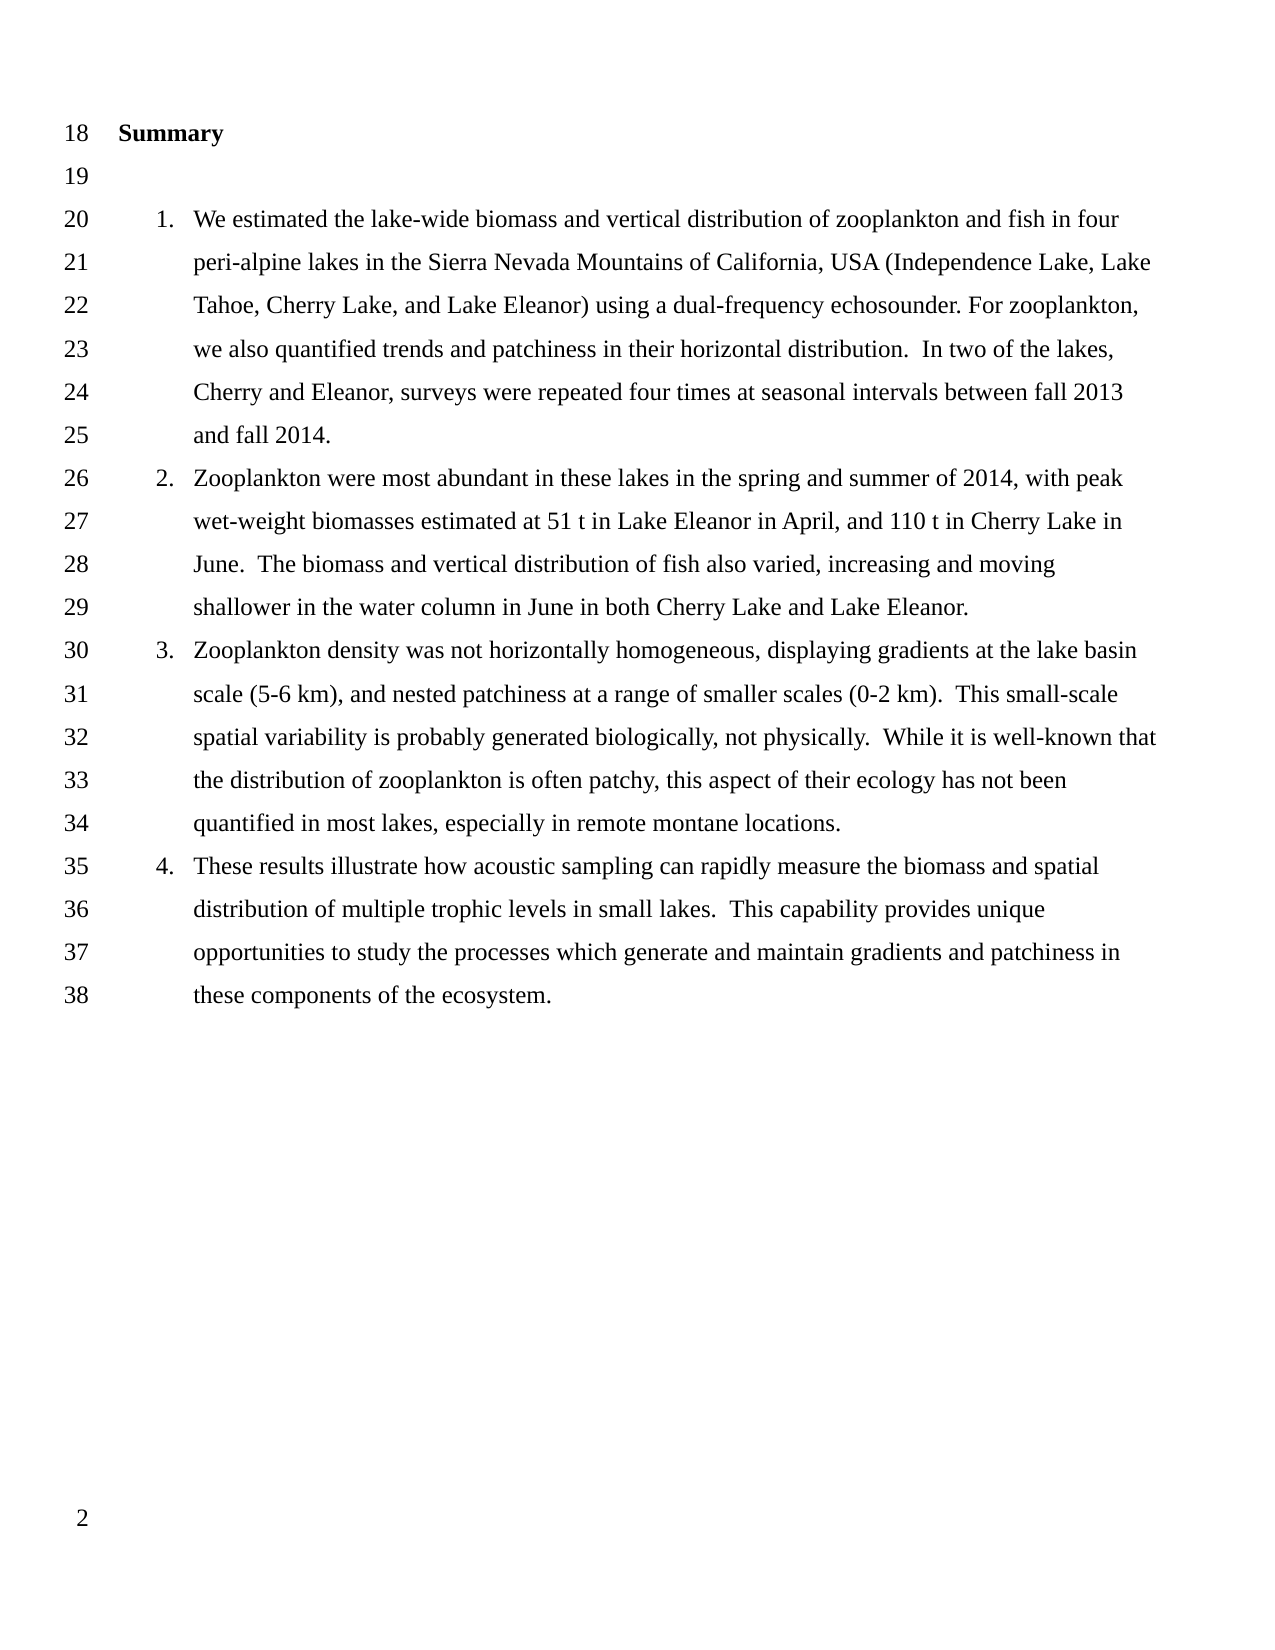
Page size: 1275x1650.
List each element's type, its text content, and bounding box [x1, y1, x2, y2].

list These results illustrate how acoustic sampling can rapidly measure the biomass and spatial distribution of multiple trophic levels in small lakes. This capability provides unique opportunities to study the processes which generate and maintain gradients and patchiness in these components of the ecosystem. [156, 851, 1157, 1009]
text Summary [118, 118, 1157, 147]
list We estimated the lake-wide biomass and vertical distribution of zooplankton and fish in four peri-alpine lakes in the Sierra Nevada Mountains of California, USA (Independence Lake, Lake Tahoe, Cherry Lake, and Lake Eleanor) using a dual-frequency echosounder. For zooplankton, we also quantified trends and patchiness in their horizontal distribution. In two of the lakes, Cherry and Eleanor, surveys were repeated four times at seasonal intervals between fall 2013 and fall 2014. [156, 204, 1157, 449]
list Zooplankton density was not horizontally homogeneous, displaying gradients at the lake basin scale (5-6 km), and nested patchiness at a range of smaller scales (0-2 km). This small-scale spatial variability is probably generated biologically, not physically. While it is well-known that the distribution of zooplankton is often patchy, this aspect of their ecology has not been quantified in most lakes, especially in remote montane locations. [156, 636, 1157, 837]
list Zooplankton were most abundant in these lakes in the spring and summer of 2014, with peak wet-weight biomasses estimated at 51 t in Lake Eleanor in April, and 110 t in Cherry Lake in June. The biomass and vertical distribution of fish also varied, increasing and moving shallower in the water column in June in both Cherry Lake and Lake Eleanor. [156, 463, 1157, 621]
